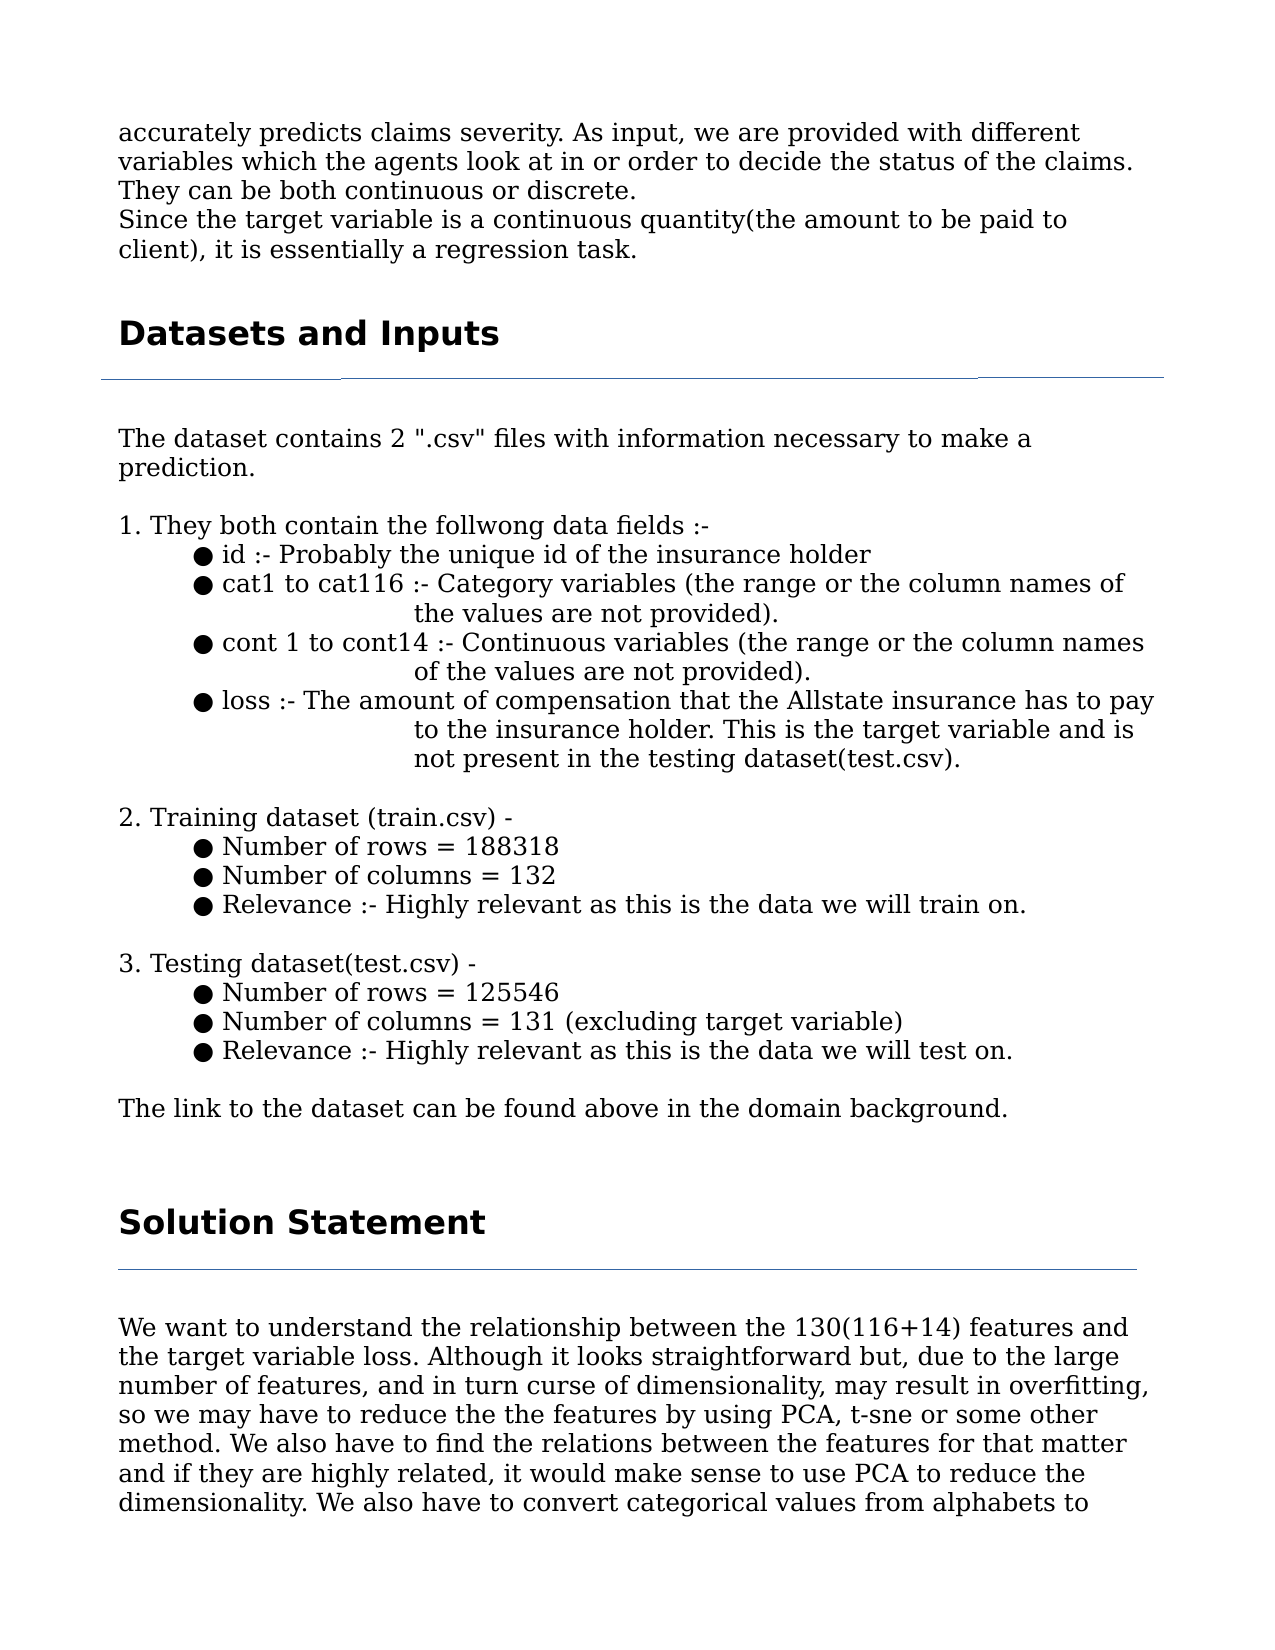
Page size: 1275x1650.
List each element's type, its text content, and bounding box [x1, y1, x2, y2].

text ● id :- Probably the unique id of the insurance holder [118, 541, 1157, 570]
text 3. Testing dataset(test.csv) - [118, 949, 1157, 978]
subtitle Datasets and Inputs [118, 314, 1157, 353]
text ● Number of columns = 132 [118, 861, 1157, 891]
text ● cont 1 to cont14 :- Continuous variables (the range or the column names of the values are not provided). [118, 628, 1157, 686]
text We want to understand the relationship between the 130(116+14) features and the target variable loss. Although it looks straightforward but, due to the large number of features, and in turn curse of dimensionality, may result in overfitting, so we may have to reduce the the features by using PCA, t-sne or some other method. We also have to find the relations between the features for that matter and if they are highly related, it would make sense to use PCA to reduce the dimensionality. We also have to convert categorical values from alphabets to [118, 1313, 1157, 1517]
text ● Number of rows = 125546 [118, 978, 1157, 1007]
text accurately predicts claims severity. As input, we are provided with different variables which the agents look at in or order to decide the status of the claims. They can be both continuous or discrete. [118, 118, 1157, 206]
text ● Number of columns = 131 (excluding target variable) [118, 1007, 1157, 1036]
text The dataset contains 2 ".csv" files with information necessary to make a prediction. [118, 424, 1157, 482]
text The link to the dataset can be found above in the domain background. [118, 1095, 1157, 1124]
text 2. Training dataset (train.csv) - [118, 803, 1157, 832]
text ● loss :- The amount of compensation that the Allstate insurance has to pay to the insurance holder. This is the target variable and is not present in the testing dataset(test.csv). [118, 686, 1157, 774]
text ● Relevance :- Highly relevant as this is the data we will train on. [118, 891, 1157, 920]
text 1. They both contain the follwong data fields :- [118, 511, 1157, 541]
text ● Number of rows = 188318 [118, 832, 1157, 861]
subtitle Solution Statement [118, 1203, 1157, 1242]
text ● cat1 to cat116 :- Category variables (the range or the column names of the values are not provided). [118, 570, 1157, 628]
text ● Relevance :- Highly relevant as this is the data we will test on. [118, 1036, 1157, 1066]
text Since the target variable is a continuous quantity(the amount to be paid to client), it is essentially a regression task. [118, 206, 1157, 264]
